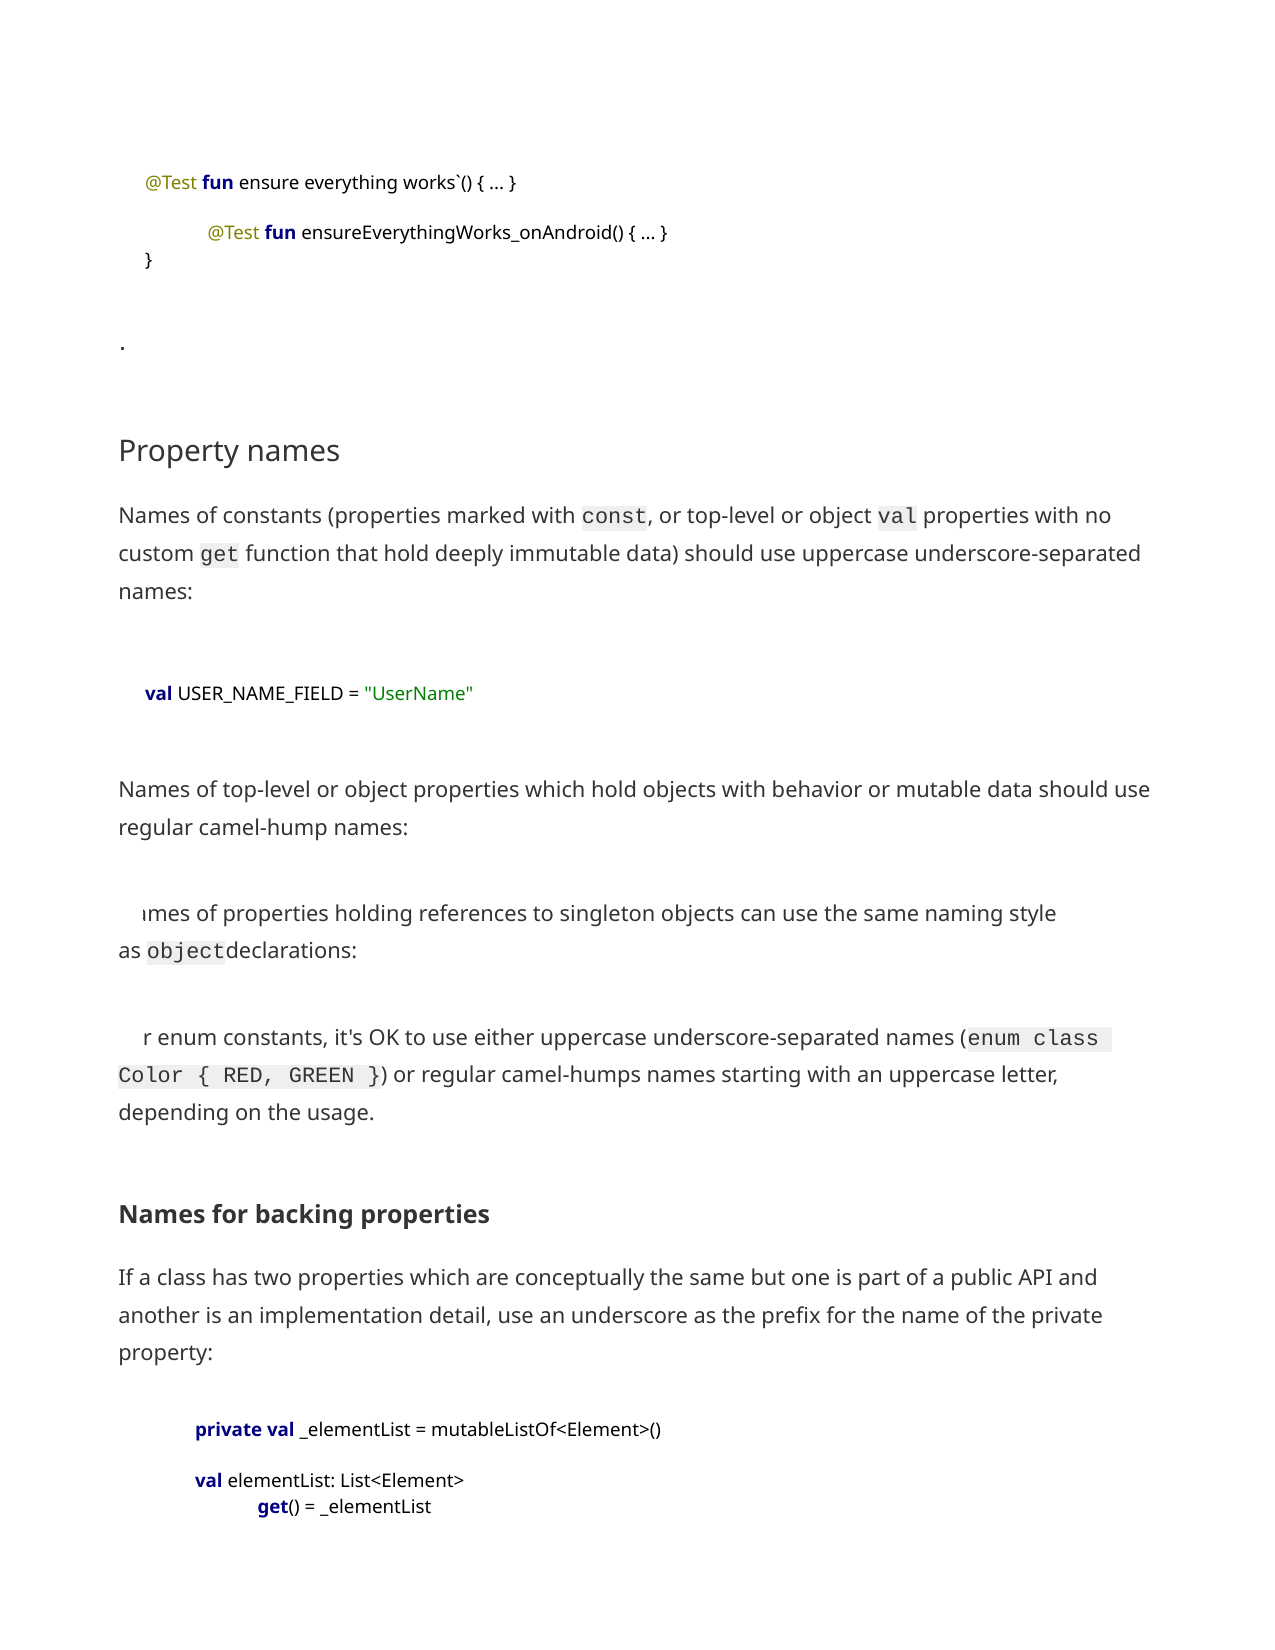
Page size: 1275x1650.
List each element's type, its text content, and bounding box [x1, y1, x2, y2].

text Names of top-level or object properties which hold objects with behavior or mutable data should use regular camel-hump names: [118, 766, 1157, 841]
text N [118, 706, 1157, 743]
text class C { [145, 1391, 1227, 1419]
text val USER_NAME_FIELD = "UserName" [145, 680, 1157, 706]
text val PersonComparator: Comparator<Person> = ... [145, 989, 1227, 1018]
text private val _elementList = mutableListOf<Element>() [145, 1419, 1157, 1442]
text get() = _elementList [145, 1494, 1157, 1520]
text const val MAX_COUNT = 8 [145, 629, 1227, 658]
text @Test fun ensureEverythingWorks_onAndroid() { ... } [145, 220, 1157, 246]
text val mutableCollection: MutableSet<String> = HashSet() [145, 865, 1227, 894]
text For enum constants, it's OK to use either uppercase underscore-separated names (enum class Color { RED, GREEN }) or regular camel-humps names starting with an uppercase letter, depending on the usage. [118, 1014, 1157, 1127]
text Names of properties holding references to singleton objects can use the same naming style as objectdeclarations: [118, 890, 1157, 965]
subtitle P [118, 318, 1157, 359]
subtitle Names for backing properties [118, 1197, 1157, 1231]
text } [145, 246, 1157, 272]
subtitle Property names [118, 429, 1157, 469]
text @Test fun ensure everything works`() { ... } [145, 169, 1157, 195]
text If a class has two properties which are conceptually the same but one is part of a public API and another is an implementation detail, use an underscore as the prefix for the name of the private property: [118, 1255, 1157, 1367]
text Names of constants (properties marked with const, or top-level or object val properties with no custom get function that hold deeply immutable data) should use uppercase underscore-separated names: [118, 493, 1157, 606]
text val elementList: List<Element> [145, 1467, 1157, 1494]
